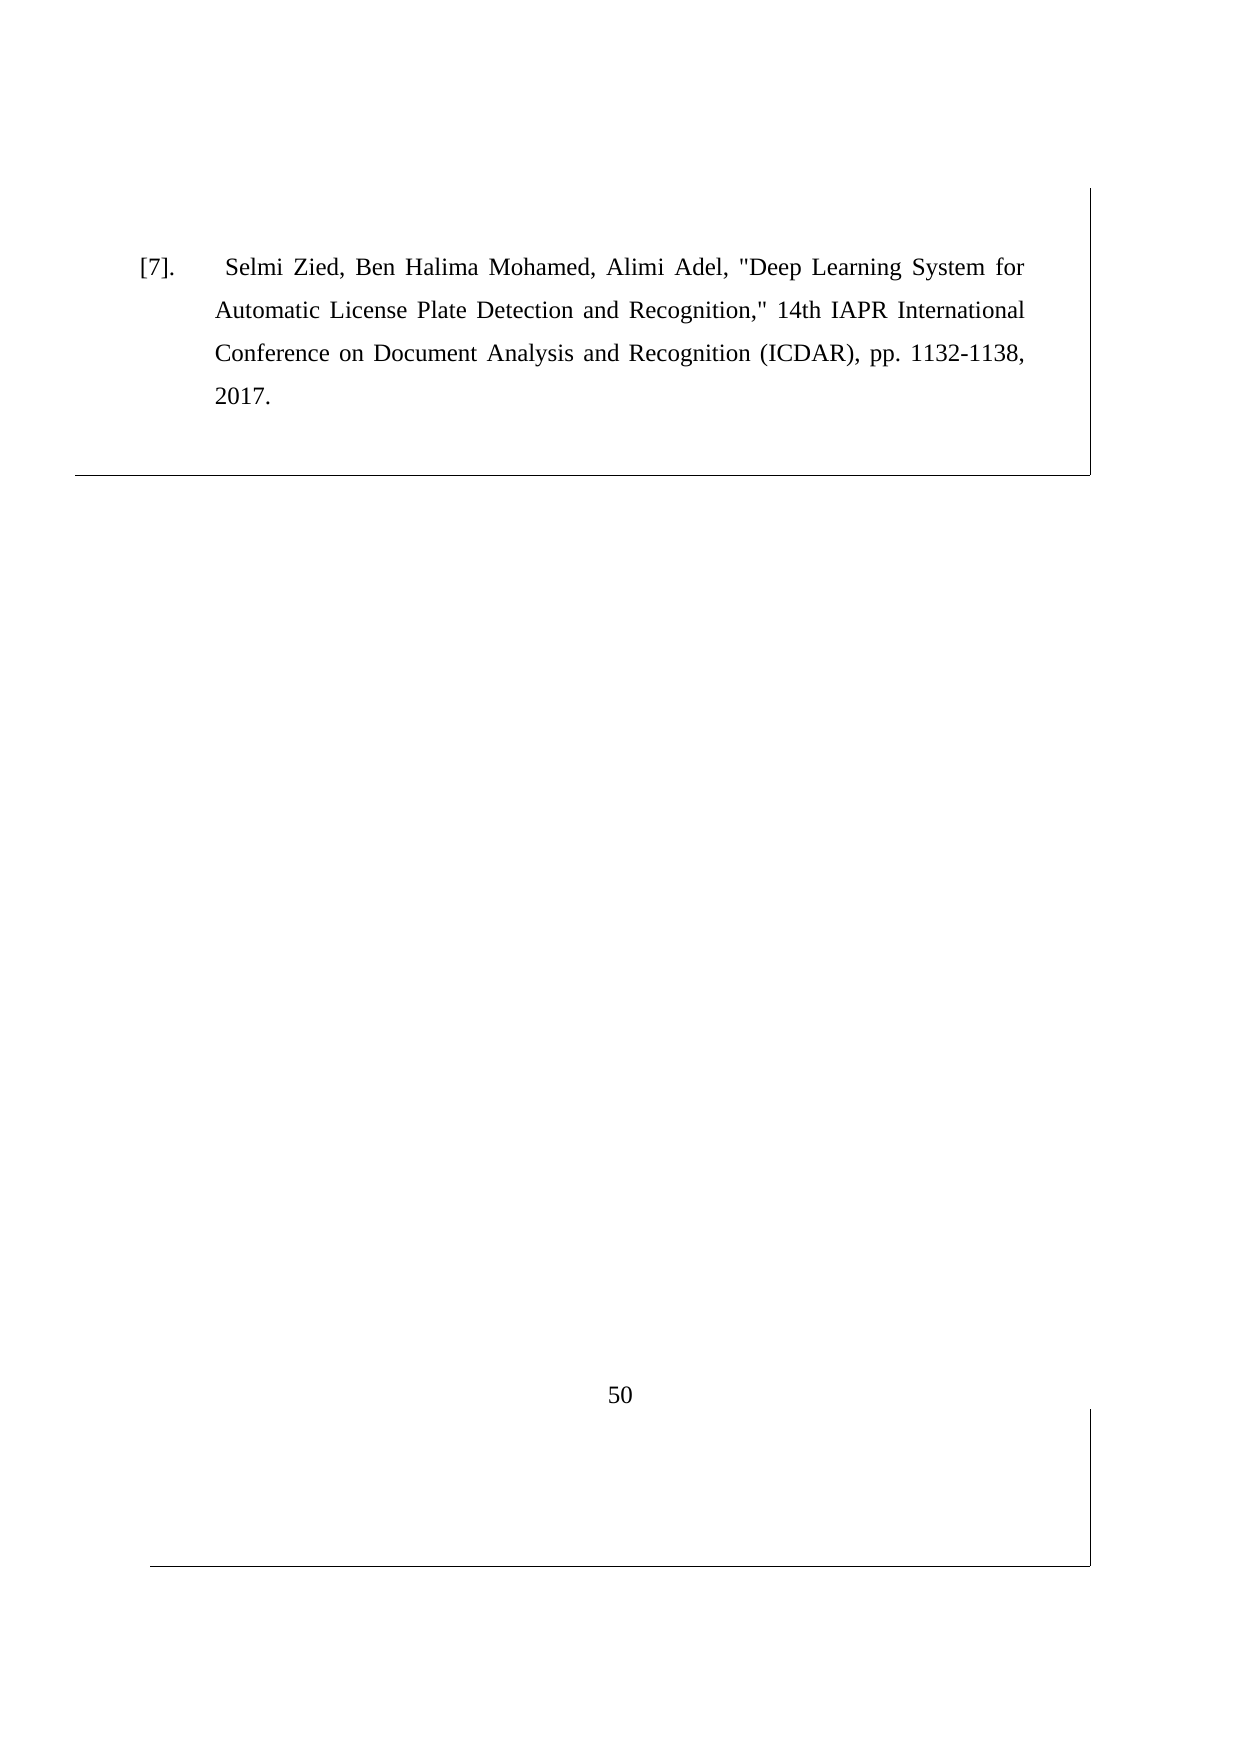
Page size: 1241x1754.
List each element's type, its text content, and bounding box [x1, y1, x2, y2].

list Selmi Zied, Ben Halima Mohamed, Alimi Adel, "Deep Learning System for Automatic License Plate Detection and Recognition," 14th IAPR International Conference on Document Analysis and Recognition (ICDAR), pp. 1132-1138, 2017. [75, 187, 1090, 475]
